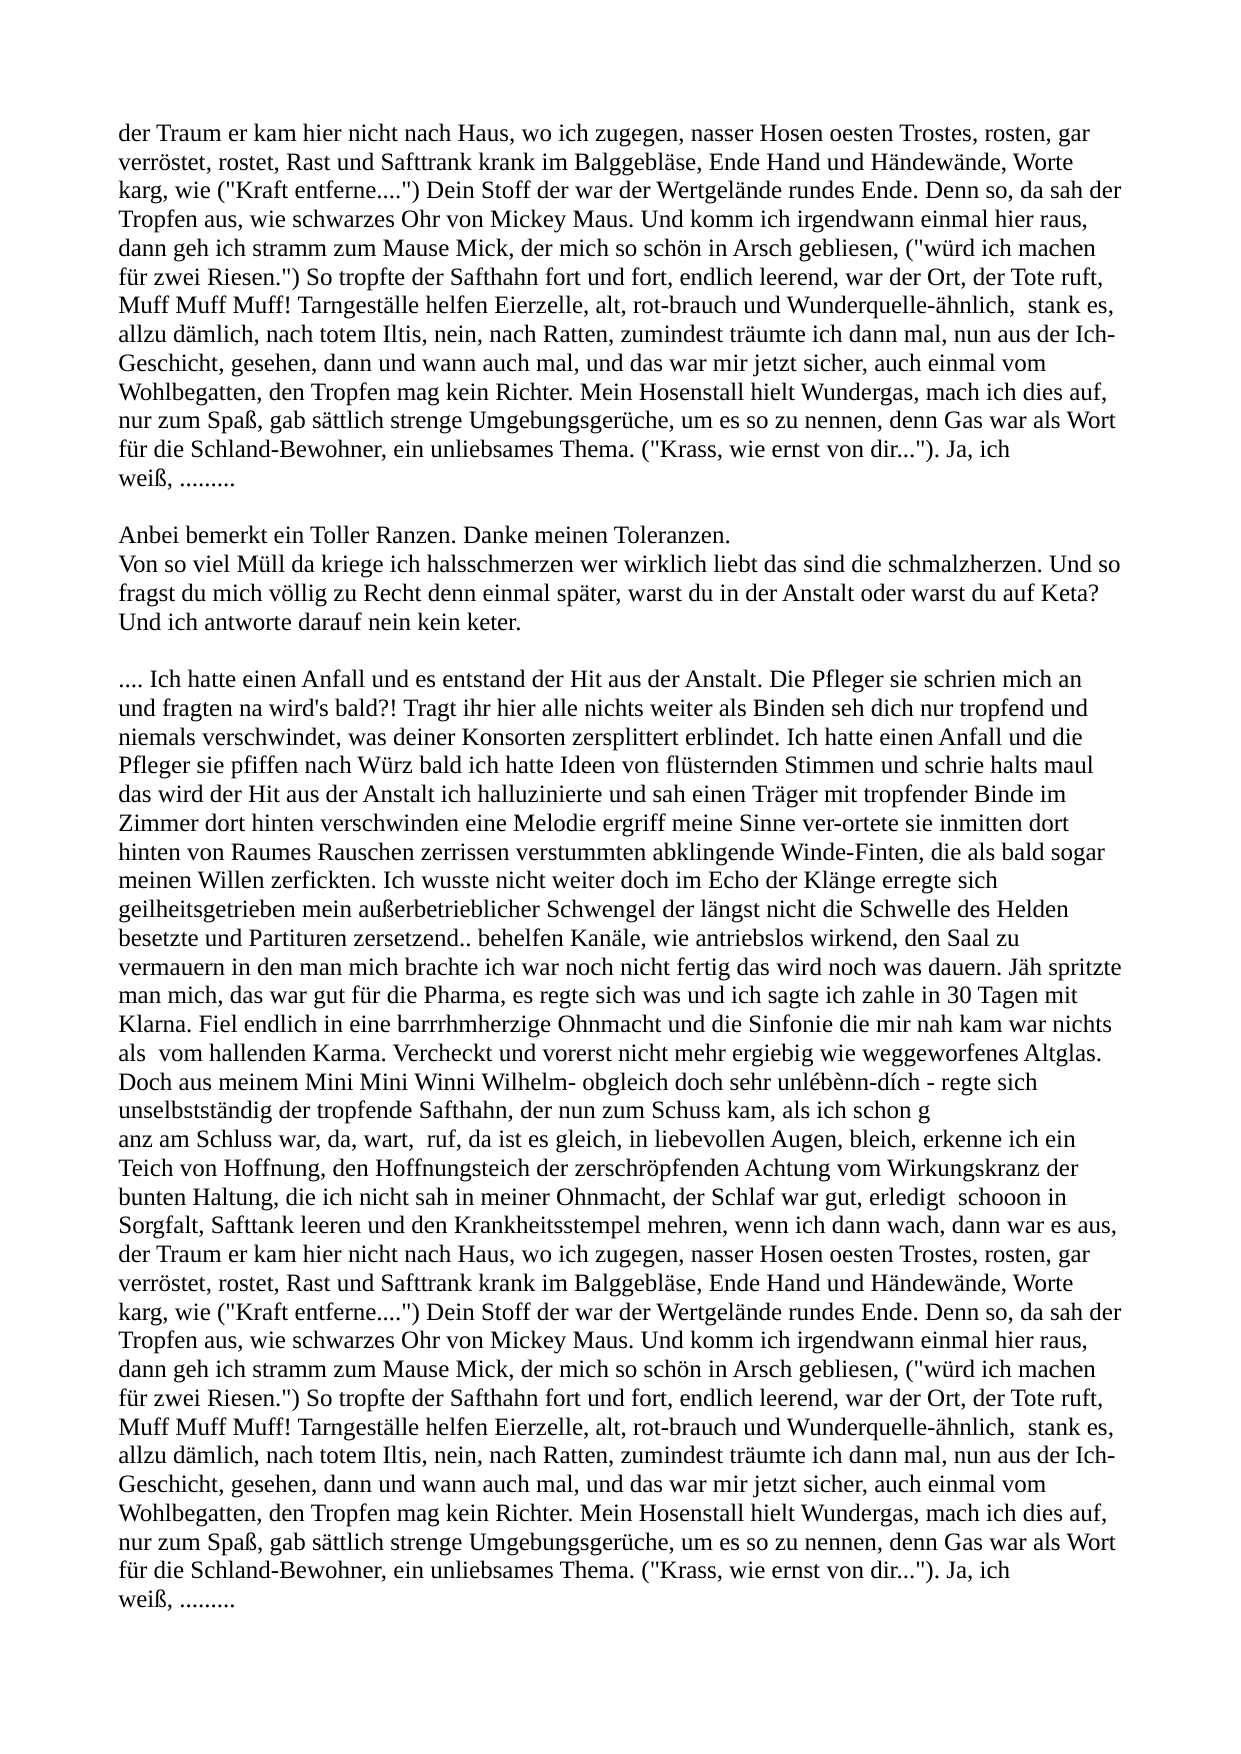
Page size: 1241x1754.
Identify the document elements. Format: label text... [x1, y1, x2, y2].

text Von so viel Müll da kriege ich halsschmerzen wer wirklich liebt das sind die schmalzherzen. Und so fragst du mich völlig zu Recht denn einmal später, warst du in der Anstalt oder warst du auf Keta? Und ich antworte darauf nein kein keter. [118, 549, 1122, 636]
text anz am Schluss war, da, wart, ruf, da ist es gleich, in liebevollen Augen, bleich, erkenne ich ein Teich von Hoffnung, den Hoffnungsteich der zerschröpfenden Achtung vom Wirkungskranz der bunten Haltung, die ich nicht sah in meiner Ohnmacht, der Schlaf war gut, erledigt schooon in Sorgfalt, Safttank leeren und den Krankheitsstempel mehren, wenn ich dann wach, dann war es aus, der Traum er kam hier nicht nach Haus, wo ich zugegen, nasser Hosen oesten Trostes, rosten, gar verröstet, rostet, Rast und Safttrank krank im Balggebläse, Ende Hand und Händewände, Worte karg, wie ("Kraft entferne....") Dein Stoff der war der Wertgelände rundes Ende. Denn so, da sah der Tropfen aus, wie schwarzes Ohr von Mickey Maus. Und komm ich irgendwann einmal hier raus, dann geh ich stramm zum Mause Mick, der mich so schön in Arsch gebliesen, ("würd ich machen für zwei Riesen.") So tropfte der Safthahn fort und fort, endlich leerend, war der Ort, der Tote ruft, Muff Muff Muff! Tarngeställe helfen Eierzelle, alt, rot-brauch und Wunderquelle-ähnlich, stank es, allzu dämlich, nach totem Iltis, nein, nach Ratten, zumindest träumte ich dann mal, nun aus der Ich-Geschicht, gesehen, dann und wann auch mal, und das war mir jetzt sicher, auch einmal vom Wohlbegatten, den Tropfen mag kein Richter. Mein Hosenstall hielt Wundergas, mach ich dies auf, nur zum Spaß, gab sättlich strenge Umgebungsgerüche, um es so zu nennen, denn Gas war als Wort für die Schland-Bewohner, ein unliebsames Thema. ("Krass, wie ernst von dir..."). Ja, ich weiß, ......... [118, 1124, 1122, 1613]
text Anbei bemerkt ein Toller Ranzen. Danke meinen Toleranzen. [118, 521, 1122, 549]
text .... Ich hatte einen Anfall und es entstand der Hit aus der Anstalt. Die Pfleger sie schrien mich an und fragten na wird's bald?! Tragt ihr hier alle nichts weiter als Binden seh dich nur tropfend und niemals verschwindet, was deiner Konsorten zersplittert erblindet. Ich hatte einen Anfall und die Pfleger sie pfiffen nach Würz bald ich hatte Ideen von flüsternden Stimmen und schrie halts maul das wird der Hit aus der Anstalt ich halluzinierte und sah einen Träger mit tropfender Binde im Zimmer dort hinten verschwinden eine Melodie ergriff meine Sinne ver-ortete sie inmitten dort hinten von Raumes Rauschen zerrissen verstummten abklingende Winde-Finten, die als bald sogar meinen Willen zerfickten. Ich wusste nicht weiter doch im Echo der Klänge erregte sich geilheitsgetrieben mein außerbetrieblicher Schwengel der längst nicht die Schwelle des Helden besetzte und Partituren zersetzend.. behelfen Kanäle, wie antriebslos wirkend, den Saal zu vermauern in den man mich brachte ich war noch nicht fertig das wird noch was dauern. Jäh spritzte man mich, das war gut für die Pharma, es regte sich was und ich sagte ich zahle in 30 Tagen mit Klarna. Fiel endlich in eine barrrhmherzige Ohnmacht und die Sinfonie die mir nah kam war nichts als vom hallenden Karma. Vercheckt und vorerst nicht mehr ergiebig wie weggeworfenes Altglas. [118, 664, 1122, 1067]
text Doch aus meinem Mini Mini Winni Wilhelm- obgleich doch sehr unlébènn-dích - regte sich unselbstständig der tropfende Safthahn, der nun zum Schuss kam, als ich schon g [118, 1067, 1122, 1124]
text der Traum er kam hier nicht nach Haus, wo ich zugegen, nasser Hosen oesten Trostes, rosten, gar verröstet, rostet, Rast und Safttrank krank im Balggebläse, Ende Hand und Händewände, Worte karg, wie ("Kraft entferne....") Dein Stoff der war der Wertgelände rundes Ende. Denn so, da sah der Tropfen aus, wie schwarzes Ohr von Mickey Maus. Und komm ich irgendwann einmal hier raus, dann geh ich stramm zum Mause Mick, der mich so schön in Arsch gebliesen, ("würd ich machen für zwei Riesen.") So tropfte der Safthahn fort und fort, endlich leerend, war der Ort, der Tote ruft, Muff Muff Muff! Tarngeställe helfen Eierzelle, alt, rot-brauch und Wunderquelle-ähnlich, stank es, allzu dämlich, nach totem Iltis, nein, nach Ratten, zumindest träumte ich dann mal, nun aus der Ich-Geschicht, gesehen, dann und wann auch mal, und das war mir jetzt sicher, auch einmal vom Wohlbegatten, den Tropfen mag kein Richter. Mein Hosenstall hielt Wundergas, mach ich dies auf, nur zum Spaß, gab sättlich strenge Umgebungsgerüche, um es so zu nennen, denn Gas war als Wort für die Schland-Bewohner, ein unliebsames Thema. ("Krass, wie ernst von dir..."). Ja, ich weiß, ......... [118, 118, 1122, 492]
